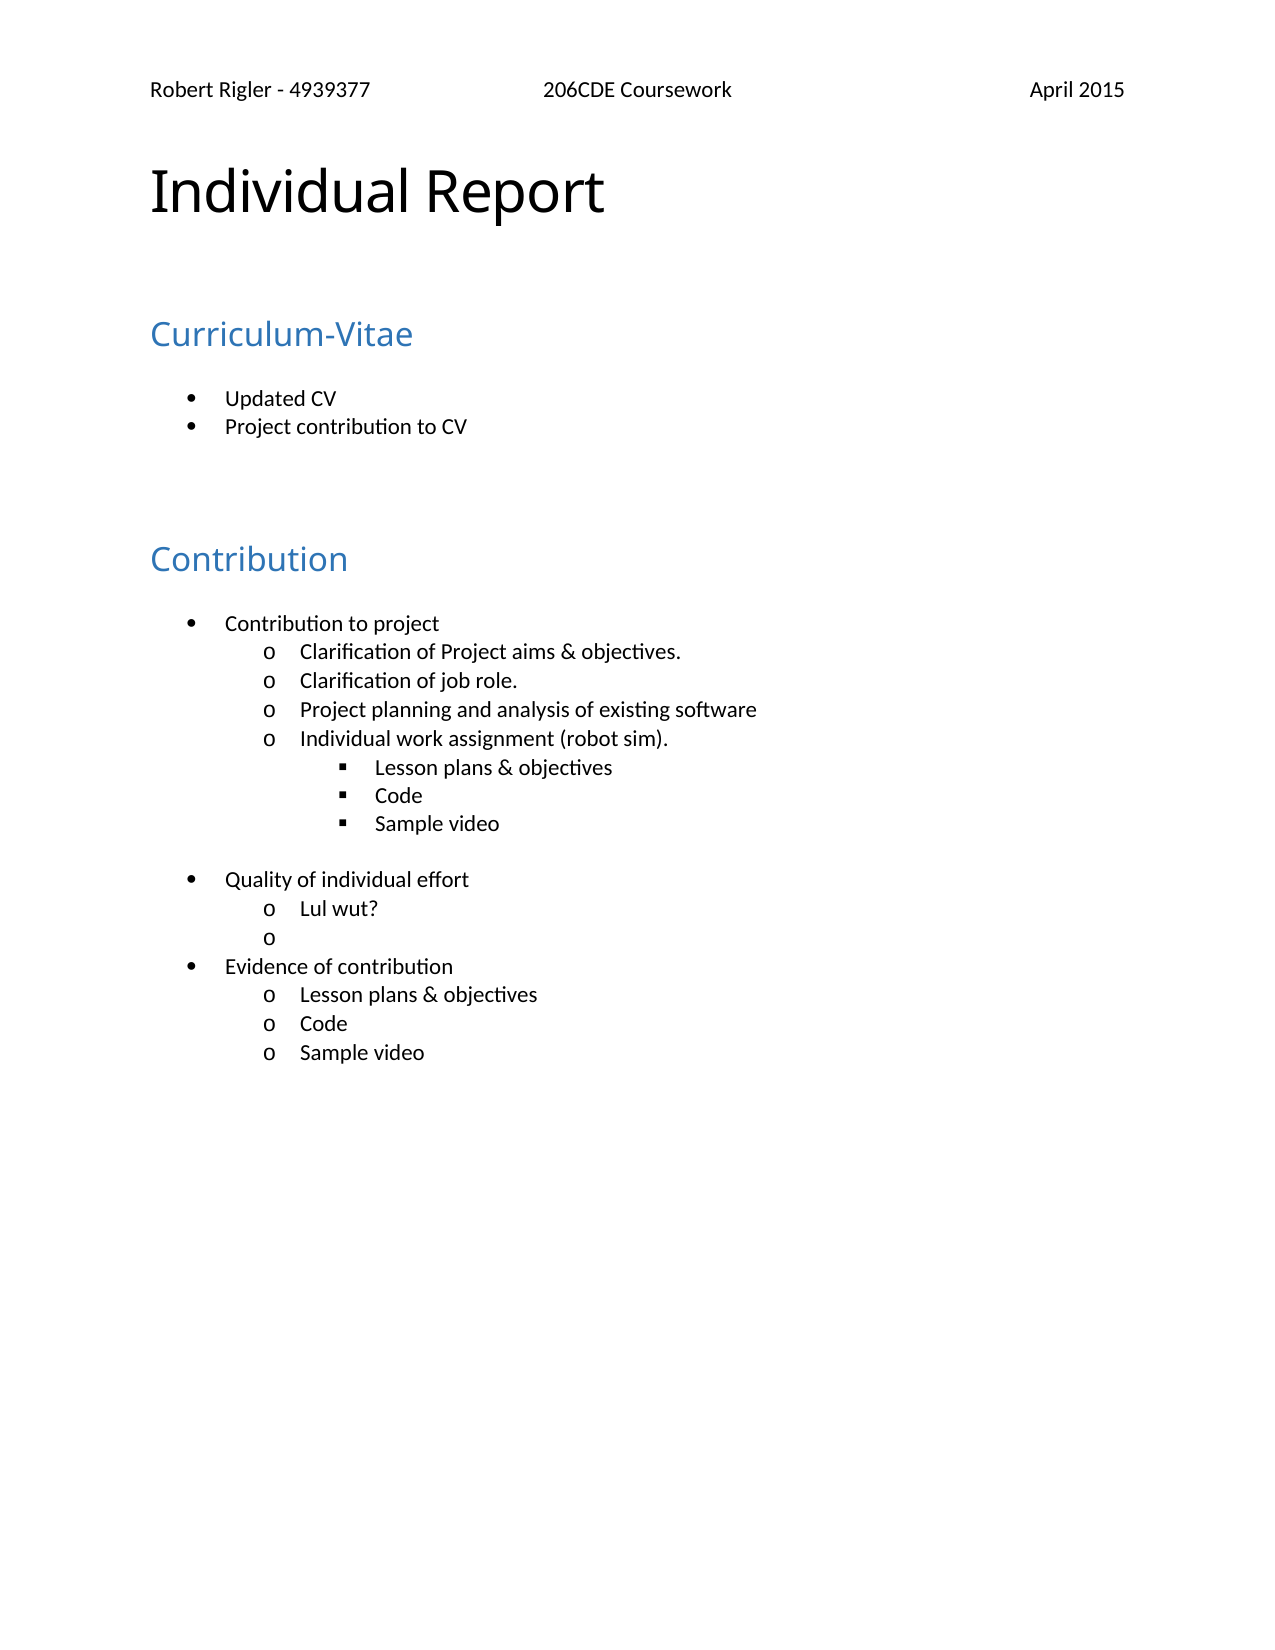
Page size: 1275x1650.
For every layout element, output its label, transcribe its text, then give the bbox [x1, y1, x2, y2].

list Code [337, 782, 1125, 809]
list Project contribution to CV [187, 412, 1125, 440]
title Individual Report [150, 150, 1125, 229]
list Project planning and analysis of existing software [262, 695, 1125, 724]
subtitle Curriculum-Vitae [150, 311, 1125, 356]
list Updated CV [187, 384, 1125, 412]
list Contribution to project [187, 609, 1125, 637]
list Sample video [337, 809, 1125, 838]
list Lesson plans & objectives [337, 753, 1125, 782]
list Evidence of contribution [187, 952, 1125, 980]
list Quality of individual effort [187, 866, 1125, 894]
list Code [262, 1009, 1125, 1038]
list Individual work assignment (robot sim). [262, 724, 1125, 753]
list Clarification of job role. [262, 666, 1125, 695]
list Lul wut? [262, 894, 1125, 923]
subtitle Contribution [150, 535, 1125, 581]
list Lesson plans & objectives [262, 980, 1125, 1009]
list Clarification of Project aims & objectives. [262, 637, 1125, 666]
list Sample video [262, 1038, 1125, 1067]
